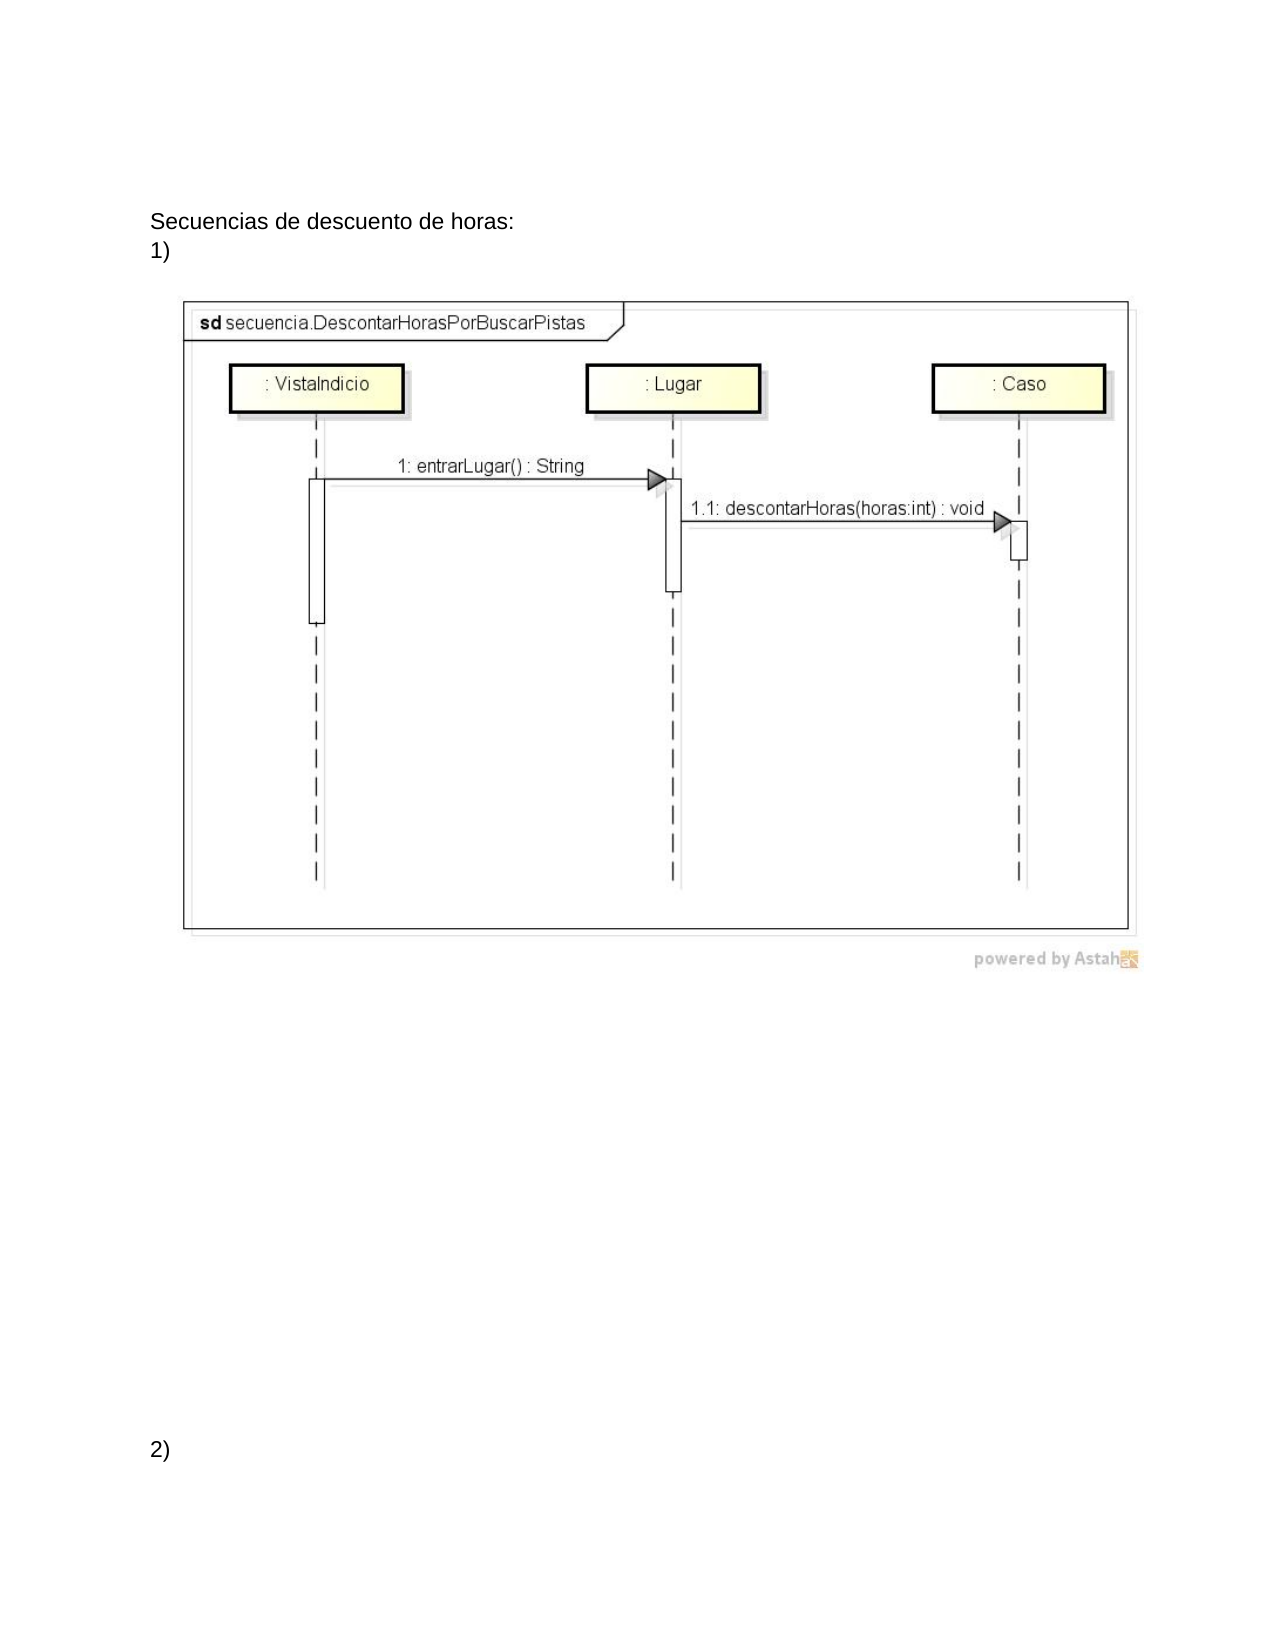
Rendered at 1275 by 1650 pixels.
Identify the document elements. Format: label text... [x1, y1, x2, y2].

text 2) [150, 1437, 1125, 1462]
text Secuencias de descuento de horas: [150, 209, 1125, 234]
picture [168, 286, 1144, 974]
text 1) [150, 238, 1125, 992]
